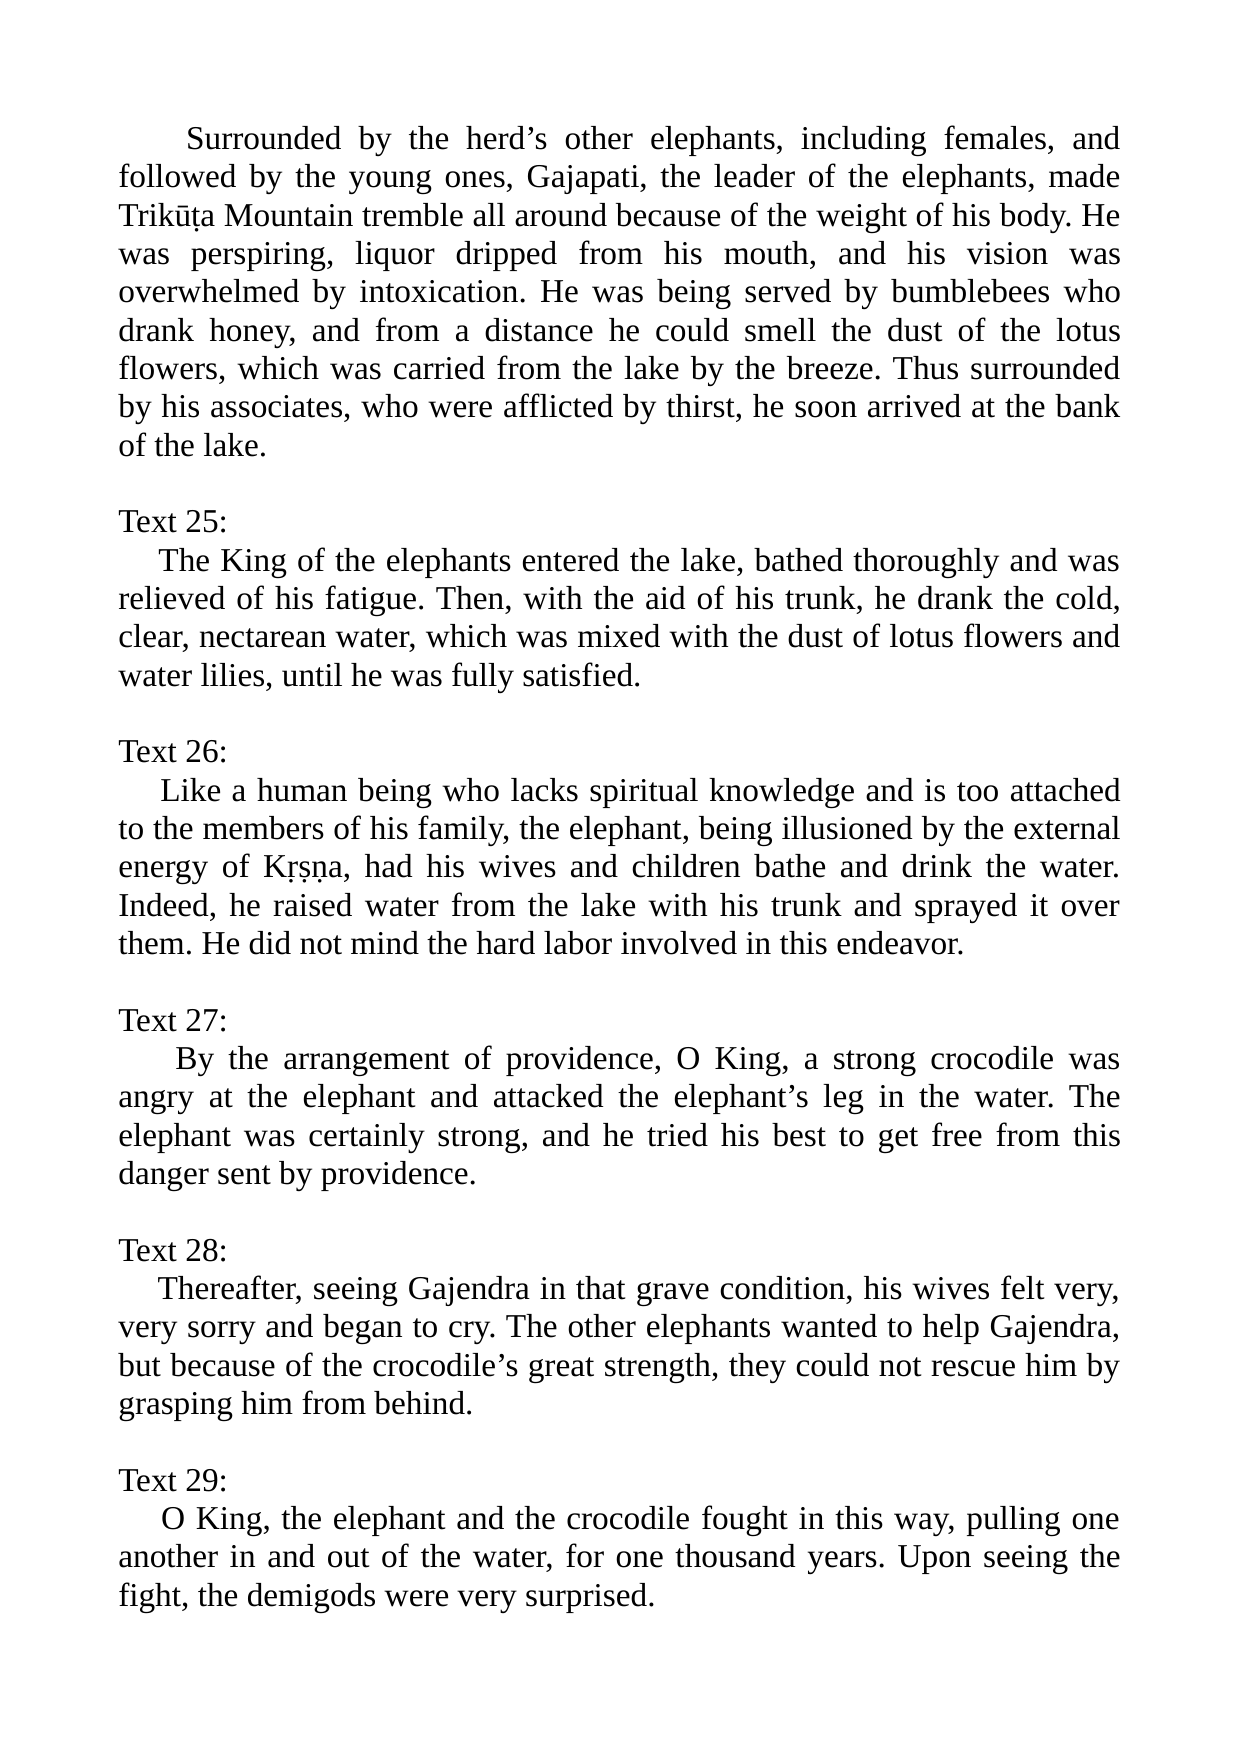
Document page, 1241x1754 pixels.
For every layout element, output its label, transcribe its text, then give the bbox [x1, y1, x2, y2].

text Like a human being who lacks spiritual knowledge and is too attached to the members of his family, the elephant, being illusioned by the external energy of Kṛṣṇa, had his wives and children bathe and drink the water. Indeed, he raised water from the lake with his trunk and sprayed it over them. He did not mind the hard labor involved in this endeavor. [118, 770, 1122, 961]
text Text 27: [118, 1000, 1122, 1038]
text O King, the elephant and the crocodile fought in this way, pulling one another in and out of the water, for one thousand years. Upon seeing the fight, the demigods were very surprised. [118, 1498, 1122, 1613]
text The King of the elephants entered the lake, bathed thoroughly and was relieved of his fatigue. Then, with the aid of his trunk, he drank the cold, clear, nectarean water, which was mixed with the dust of lotus flowers and water lilies, until he was fully satisfied. [118, 540, 1122, 693]
text Surrounded by the herd’s other elephants, including females, and followed by the young ones, Gajapati, the leader of the elephants, made Trikūṭa Mountain tremble all around because of the weight of his body. He was perspiring, liquor dripped from his mouth, and his vision was overwhelmed by intoxication. He was being served by bumblebees who drank honey, and from a distance he could smell the dust of the lotus flowers, which was carried from the lake by the breeze. Thus surrounded by his associates, who were afflicted by thirst, he soon arrived at the bank of the lake. [118, 118, 1122, 463]
text Thereafter, seeing Gajendra in that grave condition, his wives felt very, very sorry and began to cry. The other elephants wanted to help Gajendra, but because of the crocodile’s great strength, they could not rescue him by grasping him from behind. [118, 1268, 1122, 1421]
text By the arrangement of providence, O King, a strong crocodile was angry at the elephant and attacked the elephant’s leg in the water. The elephant was certainly strong, and he tried his best to get free from this danger sent by providence. [118, 1038, 1122, 1191]
text Text 29: [118, 1460, 1122, 1498]
text Text 28: [118, 1230, 1122, 1268]
text Text 25: [118, 501, 1122, 540]
text Text 26: [118, 731, 1122, 770]
